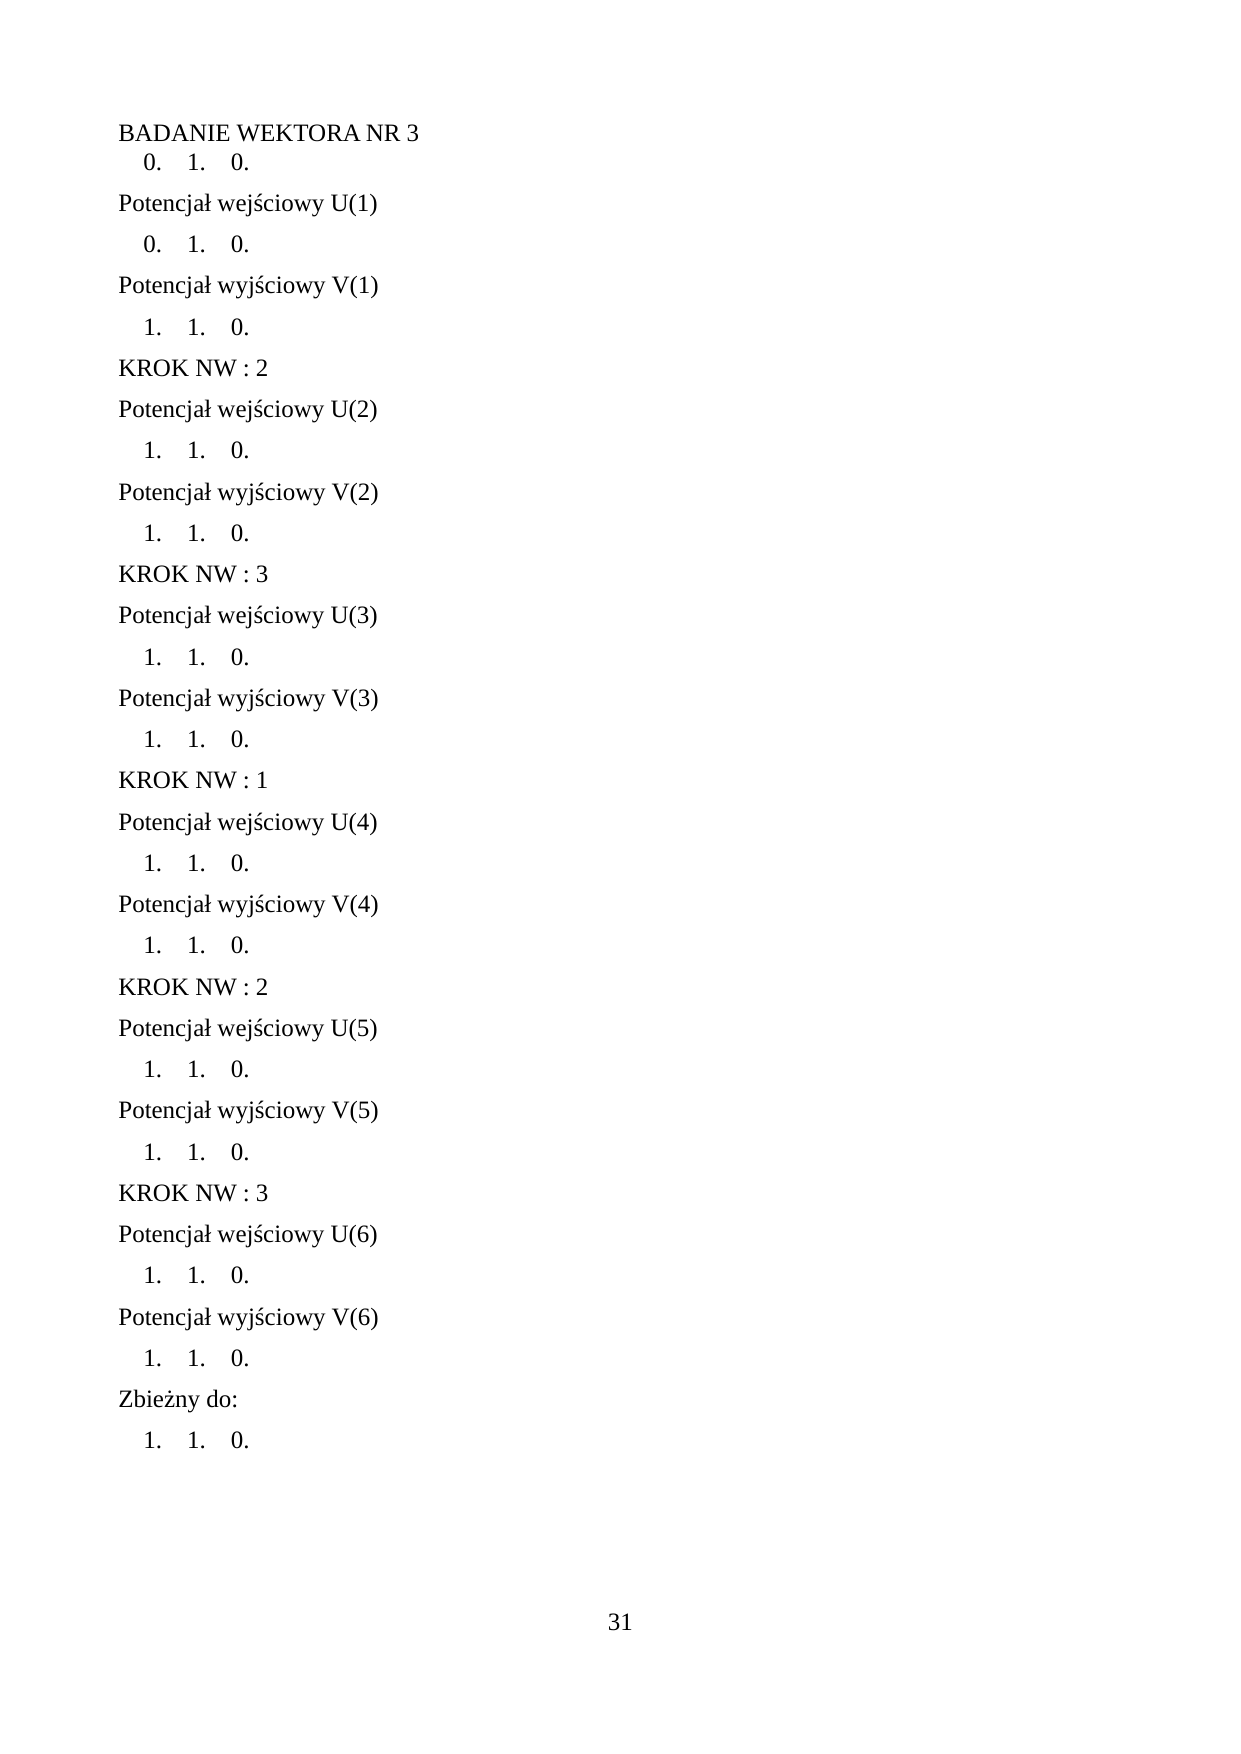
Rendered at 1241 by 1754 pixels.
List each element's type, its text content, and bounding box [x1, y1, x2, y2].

text Potencjał wejściowy U(5) [118, 1013, 1122, 1042]
text 1. 1. 0. [118, 1426, 1122, 1454]
text BADANIE WEKTORA NR 3 [118, 118, 1122, 147]
text Potencjał wyjściowy V(6) [118, 1302, 1122, 1331]
text 1. 1. 0. [118, 1054, 1122, 1083]
text KROK NW : 1 [118, 766, 1122, 794]
text Potencjał wejściowy U(4) [118, 807, 1122, 836]
text 1. 1. 0. [118, 724, 1122, 753]
text KROK NW : 2 [118, 353, 1122, 382]
text Potencjał wejściowy U(1) [118, 188, 1122, 217]
text Zbieżny do: [118, 1384, 1122, 1413]
text Potencjał wyjściowy V(1) [118, 271, 1122, 299]
text 1. 1. 0. [118, 642, 1122, 671]
text Potencjał wejściowy U(6) [118, 1219, 1122, 1248]
text 1. 1. 0. [118, 931, 1122, 959]
text 1. 1. 0. [118, 312, 1122, 341]
text Potencjał wyjściowy V(5) [118, 1096, 1122, 1124]
text KROK NW : 3 [118, 1178, 1122, 1207]
text 0. 1. 0. [118, 147, 1122, 176]
text Potencjał wejściowy U(2) [118, 394, 1122, 423]
text 1. 1. 0. [118, 848, 1122, 877]
text 1. 1. 0. [118, 1261, 1122, 1289]
text Potencjał wyjściowy V(4) [118, 889, 1122, 918]
text Potencjał wejściowy U(3) [118, 601, 1122, 629]
text 1. 1. 0. [118, 436, 1122, 464]
text 1. 1. 0. [118, 1343, 1122, 1372]
text 1. 1. 0. [118, 518, 1122, 547]
text 0. 1. 0. [118, 229, 1122, 258]
text 1. 1. 0. [118, 1137, 1122, 1166]
text KROK NW : 3 [118, 559, 1122, 588]
text Potencjał wyjściowy V(3) [118, 683, 1122, 712]
text KROK NW : 2 [118, 972, 1122, 1001]
text Potencjał wyjściowy V(2) [118, 477, 1122, 506]
